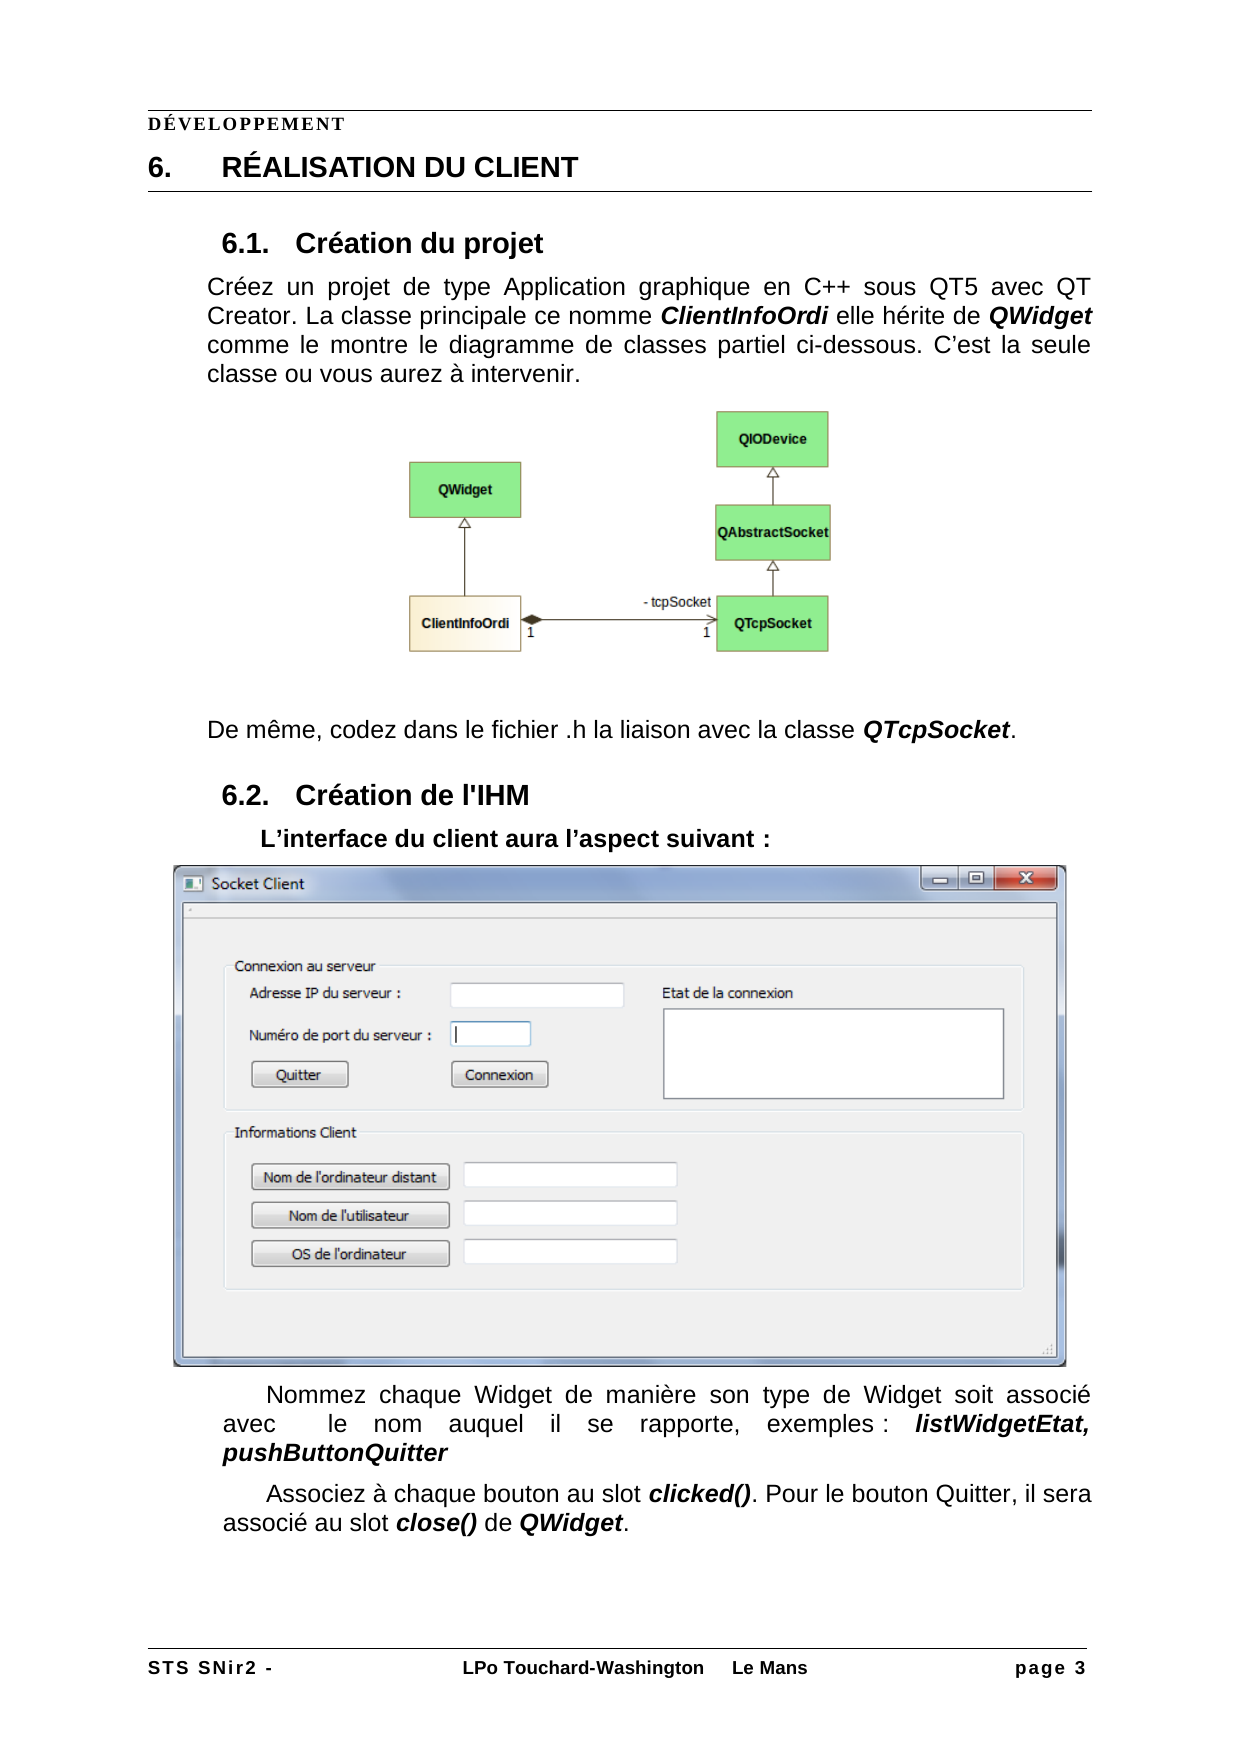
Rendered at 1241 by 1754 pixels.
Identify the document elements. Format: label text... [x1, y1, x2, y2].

text Nommez chaque Widget de manière son type de Widget soit associé avec le nom auquel il se rapporte, exemples : listWidgetEtat, pushButtonQuitter [223, 1379, 1092, 1467]
picture [398, 400, 842, 663]
subtitle Création de l'IHM [221, 782, 1092, 811]
picture [173, 865, 1067, 1367]
text De même, codez dans le fichier .h la liaison avec la classe QTcpSocket. [207, 715, 1092, 744]
subtitle Réalisation du client [148, 148, 1092, 191]
text Associez à chaque bouton au slot clicked(). Pour le bouton Quitter, il sera associé au slot close() de QWidget. [223, 1479, 1092, 1537]
subtitle Création du projet [221, 230, 1092, 259]
text L’interface du client aura l’aspect suivant : [260, 823, 1092, 853]
text Créez un projet de type Application graphique en C++ sous QT5 avec QT Creator. La classe principale ce nomme ClientInfoOrdi elle hérite de QWidget comme le montre le diagramme de classes partiel ci-dessous. C’est la seule classe ou vous aurez à intervenir. [207, 272, 1092, 388]
